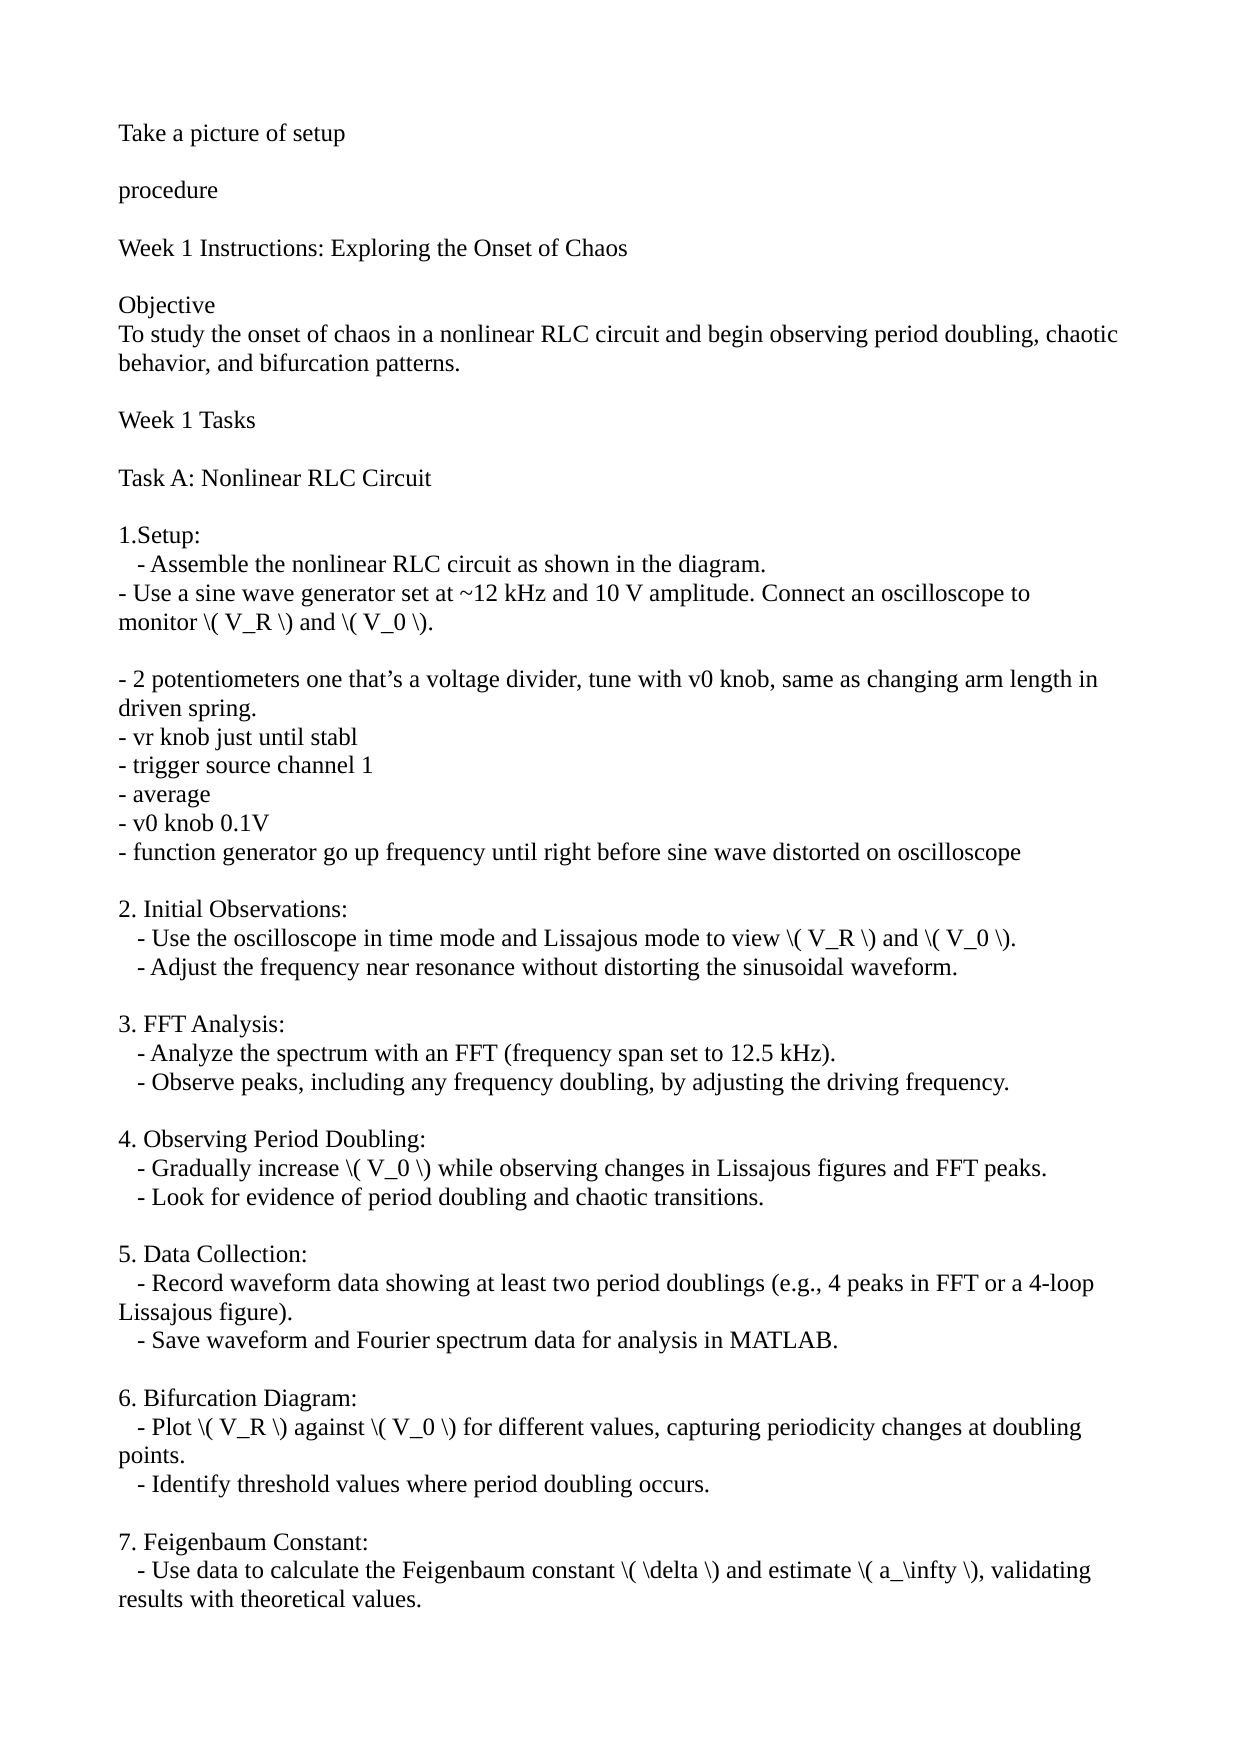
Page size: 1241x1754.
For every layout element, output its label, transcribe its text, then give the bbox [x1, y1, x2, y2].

text Week 1 Instructions: Exploring the Onset of Chaos [118, 233, 1122, 262]
text 2. Initial Observations: [118, 894, 1122, 923]
text 5. Data Collection: [118, 1239, 1122, 1268]
text - Analyze the spectrum with an FFT (frequency span set to 12.5 kHz). [118, 1038, 1122, 1067]
text - trigger source channel 1 [118, 751, 1122, 779]
text - Record waveform data showing at least two period doublings (e.g., 4 peaks in FFT or a 4-loop Lissajous figure). [118, 1268, 1122, 1326]
text - vr knob just until stabl [118, 722, 1122, 751]
text 1.Setup: [118, 521, 1122, 549]
text procedure [118, 176, 1122, 204]
text 6. Bifurcation Diagram: [118, 1383, 1122, 1412]
text - Use a sine wave generator set at ~12 kHz and 10 V amplitude. Connect an oscilloscope to monitor \( V_R \) and \( V_0 \). [118, 578, 1122, 636]
text - Look for evidence of period doubling and chaotic transitions. [118, 1182, 1122, 1211]
text 4. Observing Period Doubling: [118, 1124, 1122, 1153]
text - Use the oscilloscope in time mode and Lissajous mode to view \( V_R \) and \( V_0 \). [118, 923, 1122, 952]
text - Adjust the frequency near resonance without distorting the sinusoidal waveform. [118, 952, 1122, 981]
text Task A: Nonlinear RLC Circuit [118, 463, 1122, 492]
text Take a picture of setup [118, 118, 1122, 147]
text 7. Feigenbaum Constant: [118, 1527, 1122, 1556]
text To study the onset of chaos in a nonlinear RLC circuit and begin observing period doubling, chaotic behavior, and bifurcation patterns. [118, 319, 1122, 377]
text - average [118, 779, 1122, 808]
text Week 1 Tasks [118, 406, 1122, 434]
text - Plot \( V_R \) against \( V_0 \) for different values, capturing periodicity changes at doubling points. [118, 1412, 1122, 1469]
text - function generator go up frequency until right before sine wave distorted on oscilloscope [118, 837, 1122, 866]
text 3. FFT Analysis: [118, 1009, 1122, 1038]
text - 2 potentiometers one that’s a voltage divider, tune with v0 knob, same as changing arm length in driven spring. [118, 664, 1122, 722]
text - Save waveform and Fourier spectrum data for analysis in MATLAB. [118, 1326, 1122, 1354]
text Objective [118, 291, 1122, 319]
text - v0 knob 0.1V [118, 808, 1122, 837]
text - Use data to calculate the Feigenbaum constant \( \delta \) and estimate \( a_\infty \), validating results with theoretical values. [118, 1556, 1122, 1613]
text - Identify threshold values where period doubling occurs. [118, 1469, 1122, 1498]
text - Assemble the nonlinear RLC circuit as shown in the diagram. [118, 549, 1122, 578]
text - Gradually increase \( V_0 \) while observing changes in Lissajous figures and FFT peaks. [118, 1153, 1122, 1182]
text - Observe peaks, including any frequency doubling, by adjusting the driving frequency. [118, 1067, 1122, 1096]
